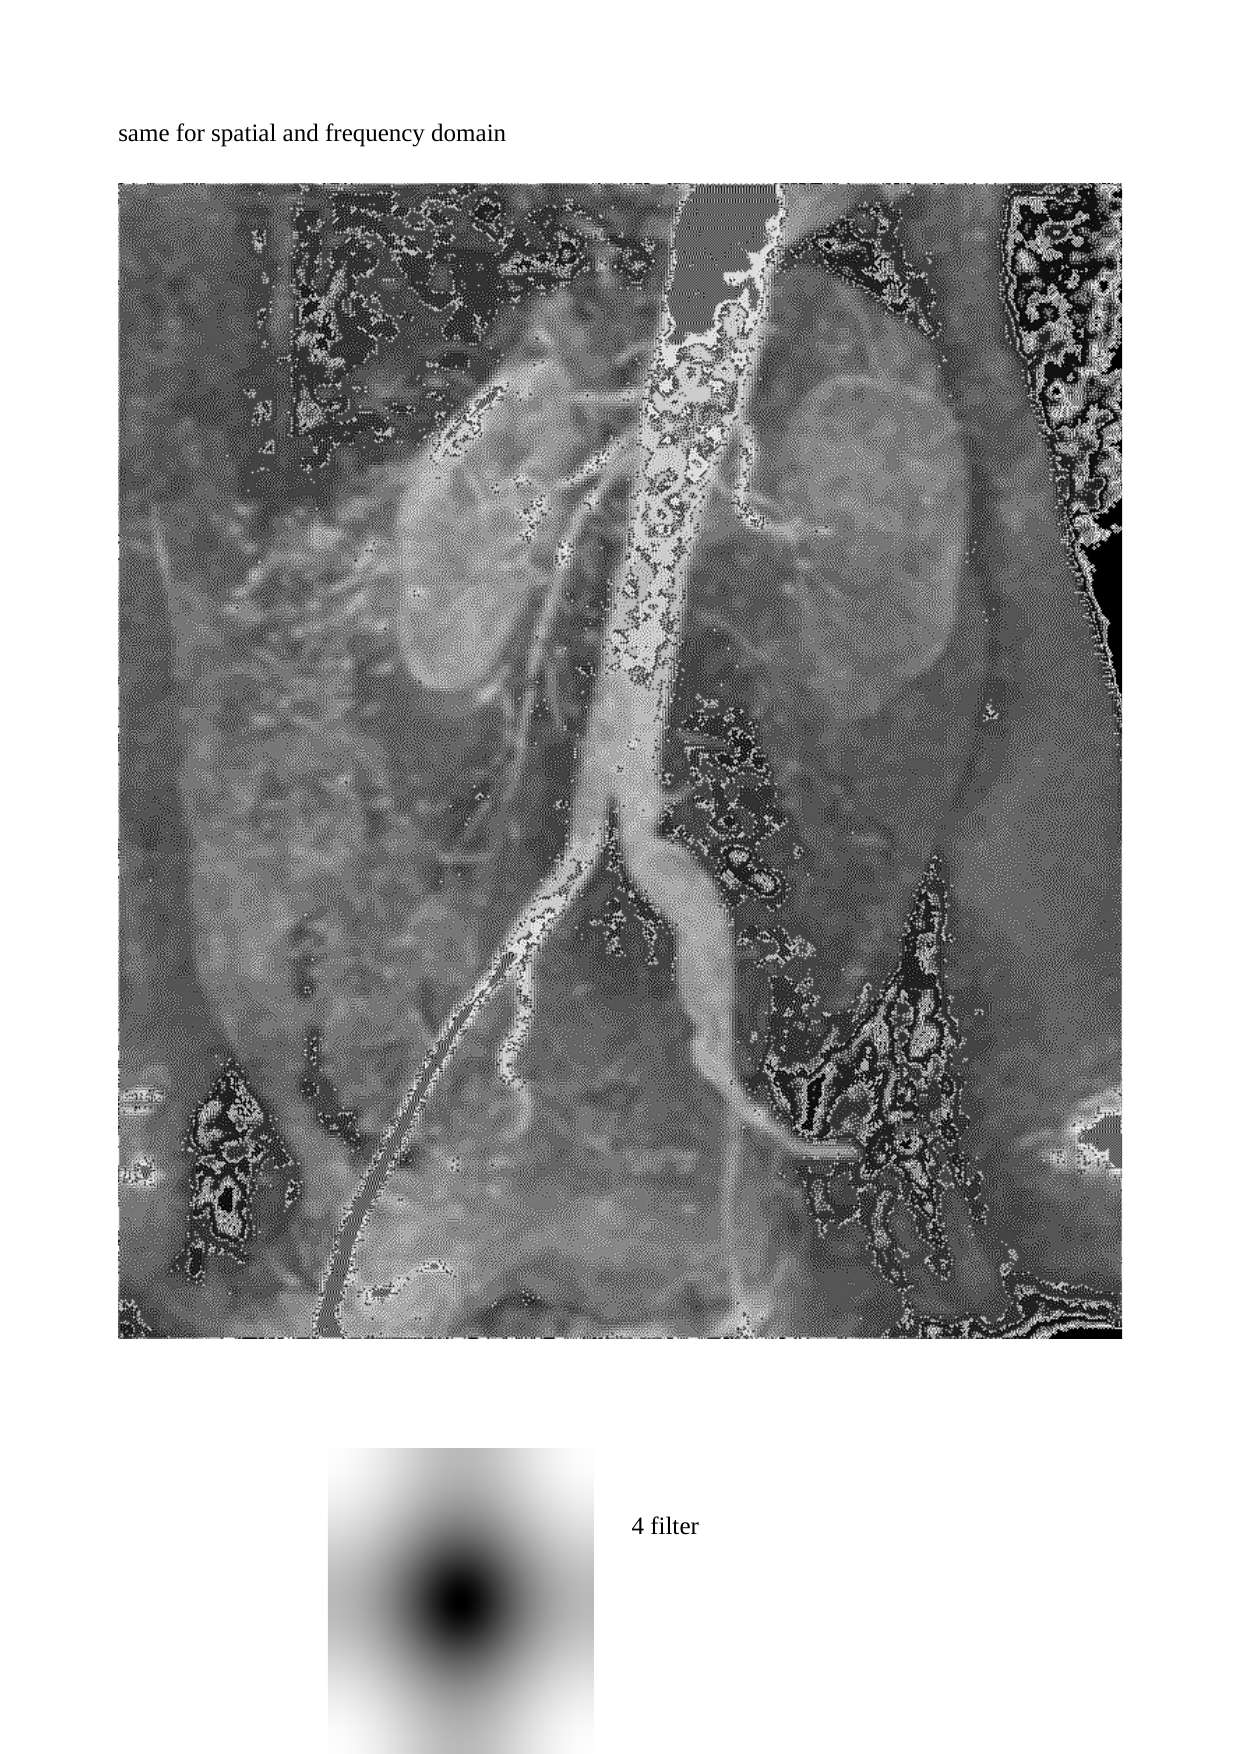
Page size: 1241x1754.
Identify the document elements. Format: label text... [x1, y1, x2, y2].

picture [118, 183, 1123, 1339]
text [118, 1511, 327, 1539]
text 4 filter [594, 1511, 1122, 1539]
picture [327, 1448, 594, 1754]
text same for spatial and frequency domain [118, 118, 1122, 147]
